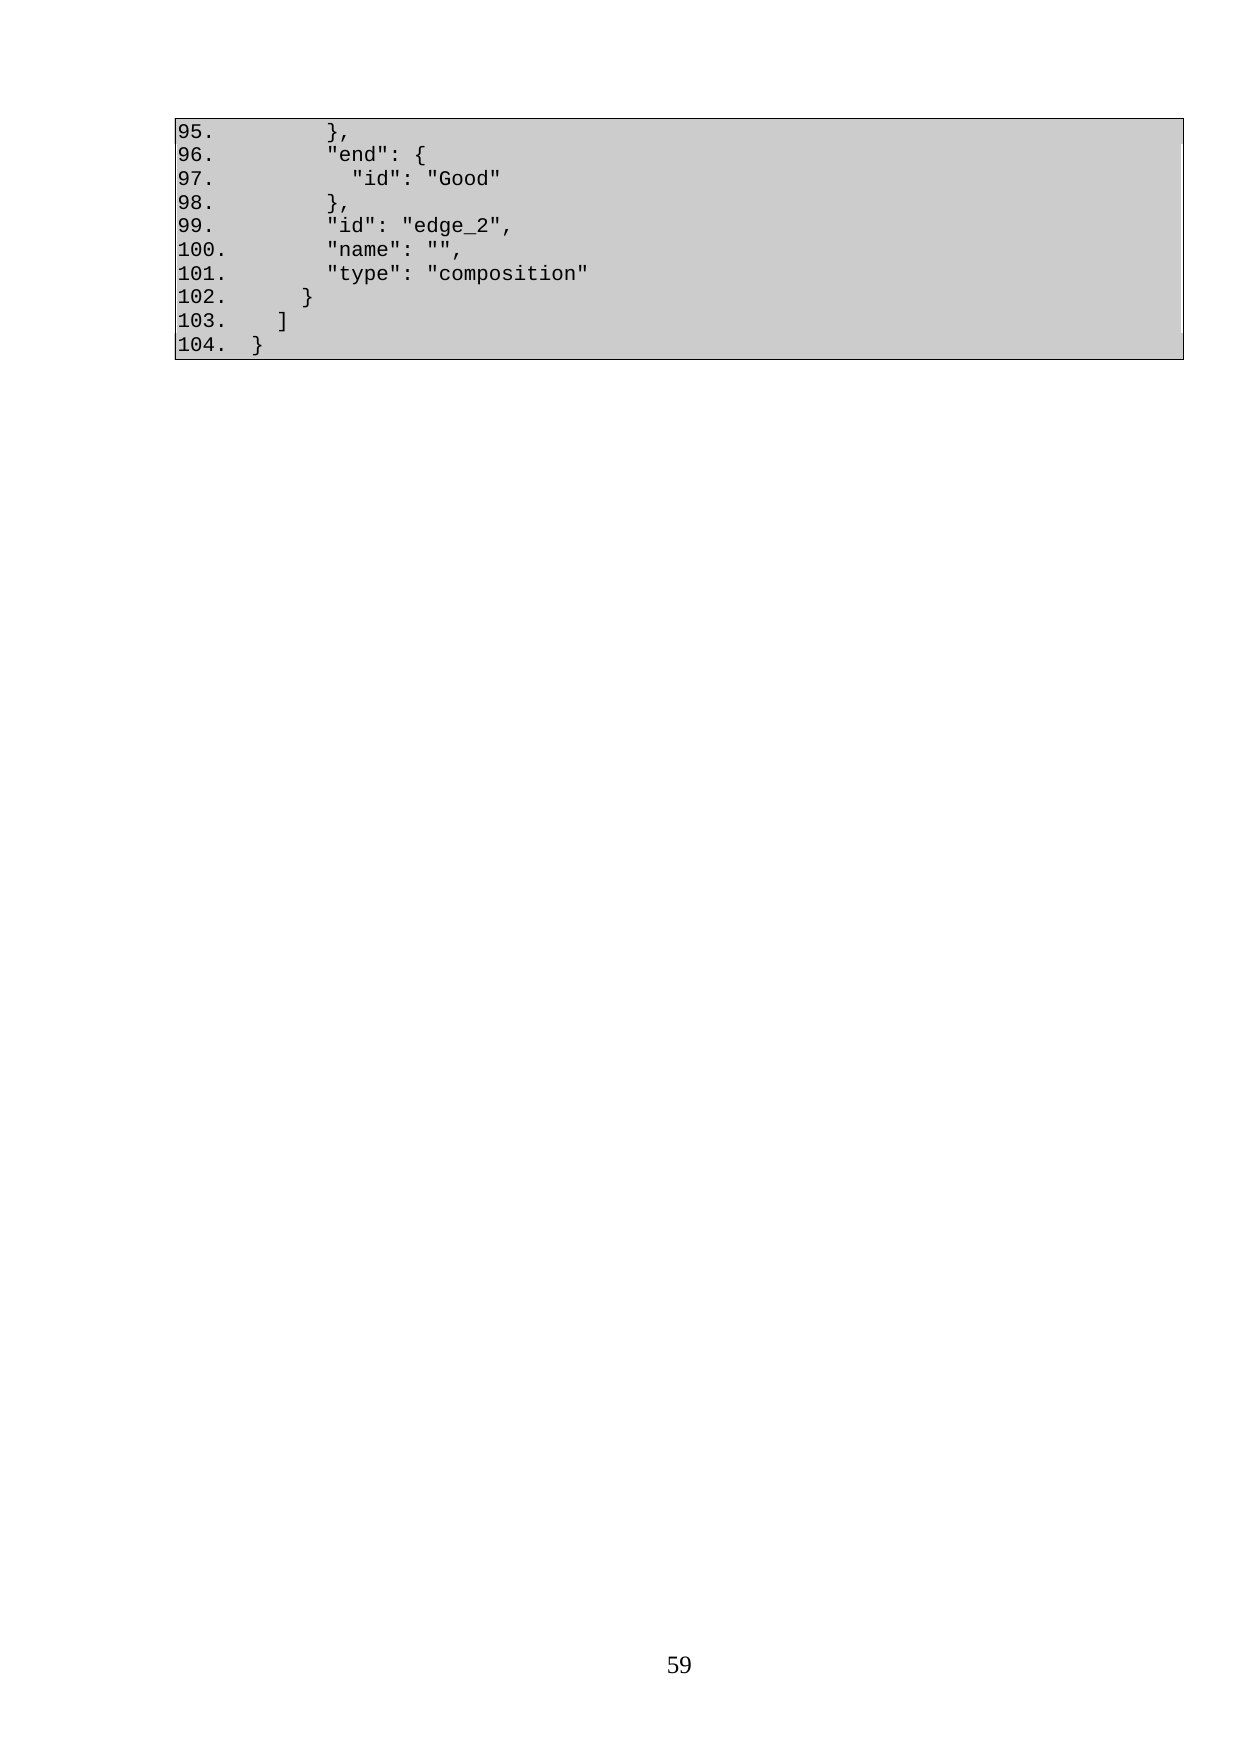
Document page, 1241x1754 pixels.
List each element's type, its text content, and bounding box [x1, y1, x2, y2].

list "type": "composition" [177, 263, 1181, 286]
list }, [176, 119, 1183, 144]
list "id": "Good" [177, 168, 1181, 192]
list } [176, 331, 1183, 359]
list "id": "edge_2", [177, 215, 1181, 239]
list }, [177, 192, 1181, 215]
list ] [177, 310, 1181, 331]
list "end": { [177, 144, 1181, 168]
list } [177, 286, 1181, 310]
list "name": "", [177, 239, 1181, 263]
